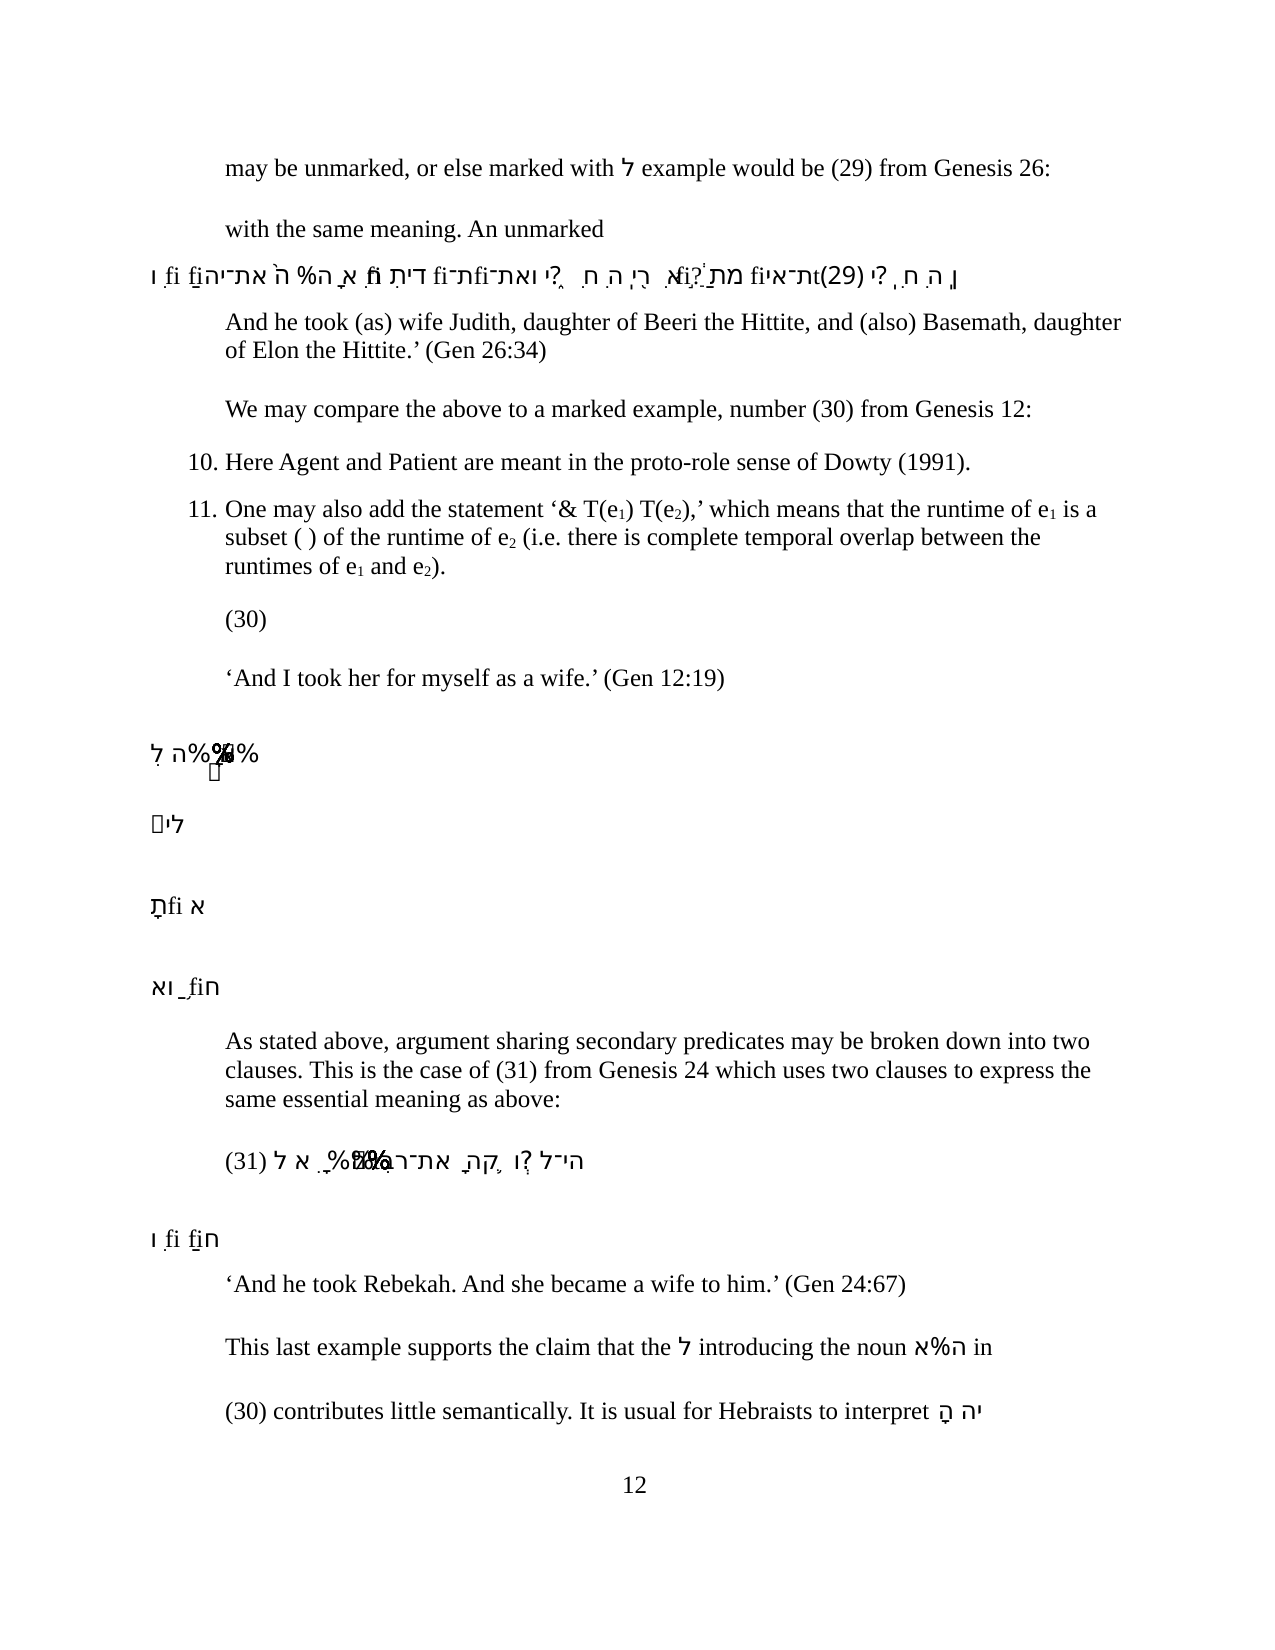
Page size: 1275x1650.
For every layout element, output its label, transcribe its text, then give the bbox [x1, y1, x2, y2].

list Here Agent and Patient are meant in the proto-role sense of Dowty (1991). [187, 447, 1125, 476]
text (30) [225, 604, 1125, 633]
text (30) contributes little semantically. It is usual for Hebraists to interpret ָיה ה [225, 1392, 1125, 1426]
text ָ ֛תfi א [150, 859, 1125, 922]
text with the same meaning. An unmarked [225, 214, 1125, 243]
list One may also add the statement ‘& T(e1) T(e2),’ which means that the runtime of e1 is a subset ( ) of the runtime of e2 (i.e. there is complete temporal overlap between the runtimes of e1 and e2). [187, 494, 1125, 580]
text We may compare the above to a marked example, number (30) from Genesis 12: [225, 394, 1125, 423]
text (31) ה%֖ ָ ִא ל tִהי־ל ?ְ ו ֛קה ָ את־רב [225, 1143, 1125, 1177]
text וא ַ ֥fiח [150, 940, 1125, 1002]
text This last example supports the claim that the ל introducing the noun ה%א in [225, 1328, 1125, 1362]
text ‘And I took her for myself as a wife.’ (Gen 12:19) [225, 663, 1125, 691]
text ִא ָ%֑ה ל [150, 706, 1125, 769]
text may be unmarked, or else marked with ל example would be (29) from Genesis 26: [225, 150, 1125, 184]
text And he took (as) wife Judith, daughter of Beeri the Hittite, and (also) Basemath, daughter of Elon the Hittite.’ (Gen 26:34) [225, 307, 1125, 364]
text ו ִfi ַ ֤fiח ִא ָ% ה֙ את־יהfi ִדית fiת־fiא ִ ֖רי ֽה ִח ִ ֑?י ואת־fi֣? ַ֔מת fiת־איtן ֽה ִח ִ ֽ?י (29) [150, 258, 1125, 292]
text ‘And he took Rebekah. And she became a wife to him.’ (Gen 24:67) [225, 1269, 1125, 1298]
text ו ִfi ַ ֧fiח [150, 1192, 1125, 1254]
text As stated above, argument sharing secondary predicates may be broken down into two clauses. This is the case of (31) from Genesis 24 which uses two clauses to express the same essential meaning as above: [225, 1026, 1125, 1113]
text ֖לי [150, 778, 1125, 841]
